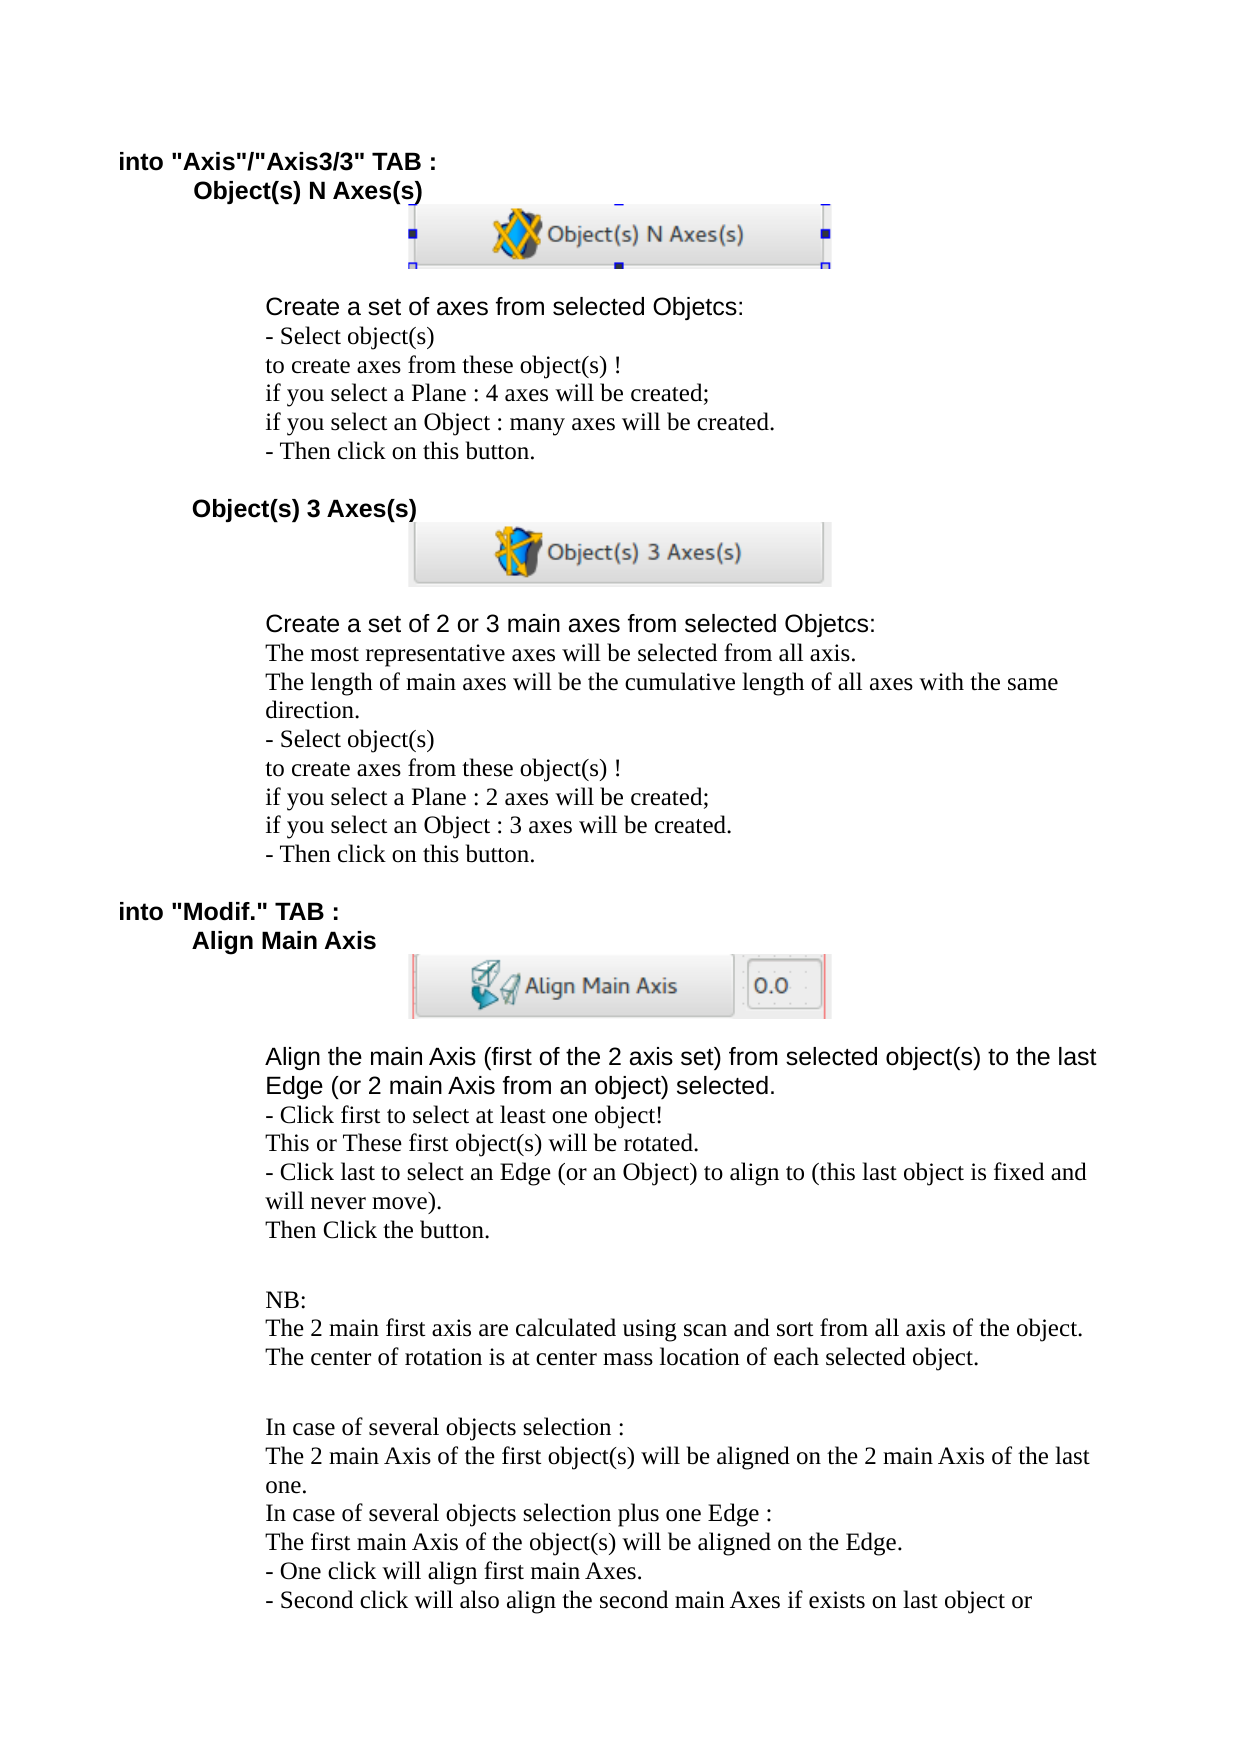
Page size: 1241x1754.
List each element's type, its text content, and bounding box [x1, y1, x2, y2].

text The most representative axes will be selected from all axis. [265, 638, 1122, 667]
text NB: [265, 1285, 1122, 1313]
text - Then click on this button. [265, 839, 1122, 868]
text if you select an Object : 3 axes will be created. [265, 811, 1122, 839]
text - Then click on this button. [265, 436, 1122, 465]
text - One click will align first main Axes. [265, 1556, 1122, 1585]
text Create a set of 2 or 3 main axes from selected Objetcs: [265, 609, 1122, 638]
text Then Click the button. [265, 1215, 1122, 1243]
text Object(s) 3 Axes(s) [192, 493, 1122, 522]
text Object(s) N Axes(s) [118, 176, 1122, 205]
text Align Main Axis [192, 926, 1122, 955]
text if you select a Plane : 4 axes will be created; [265, 378, 1122, 407]
text In case of several objects selection : [265, 1412, 1122, 1441]
text - Click first to select at least one object! [265, 1100, 1122, 1128]
text - Second click will also align the second main Axes if exists on last object or [265, 1585, 1122, 1613]
picture [408, 522, 832, 587]
text The length of main axes will be the cumulative length of all axes with the same direction. [265, 667, 1122, 724]
text to create axes from these object(s) ! [265, 350, 1122, 378]
text - Select object(s) [265, 321, 1122, 350]
text to create axes from these object(s) ! [265, 753, 1122, 782]
text This or These first object(s) will be rotated. [265, 1128, 1122, 1157]
text if you select a Plane : 2 axes will be created; [265, 782, 1122, 811]
picture [408, 204, 832, 269]
text The center of rotation is at center mass location of each selected object. [265, 1342, 1122, 1371]
text The first main Axis of the object(s) will be aligned on the Edge. [265, 1527, 1122, 1556]
text - Click last to select an Edge (or an Object) to align to (this last object is fixed and will never move). [265, 1157, 1122, 1215]
text if you select an Object : many axes will be created. [265, 407, 1122, 436]
text into "Axis"/"Axis3/3" TAB : [118, 147, 1122, 176]
text Align the main Axis (first of the 2 axis set) from selected object(s) to the last Edge (or 2 main Axis from an object) selected. [265, 1042, 1122, 1100]
text - Select object(s) [265, 724, 1122, 753]
text The 2 main Axis of the first object(s) will be aligned on the 2 main Axis of the last one. [265, 1441, 1122, 1498]
text into "Modif." TAB : [118, 897, 1122, 926]
picture [408, 954, 832, 1019]
text Create a set of axes from selected Objetcs: [265, 292, 1122, 321]
text In case of several objects selection plus one Edge : [265, 1498, 1122, 1527]
text The 2 main first axis are calculated using scan and sort from all axis of the object. [265, 1313, 1122, 1342]
